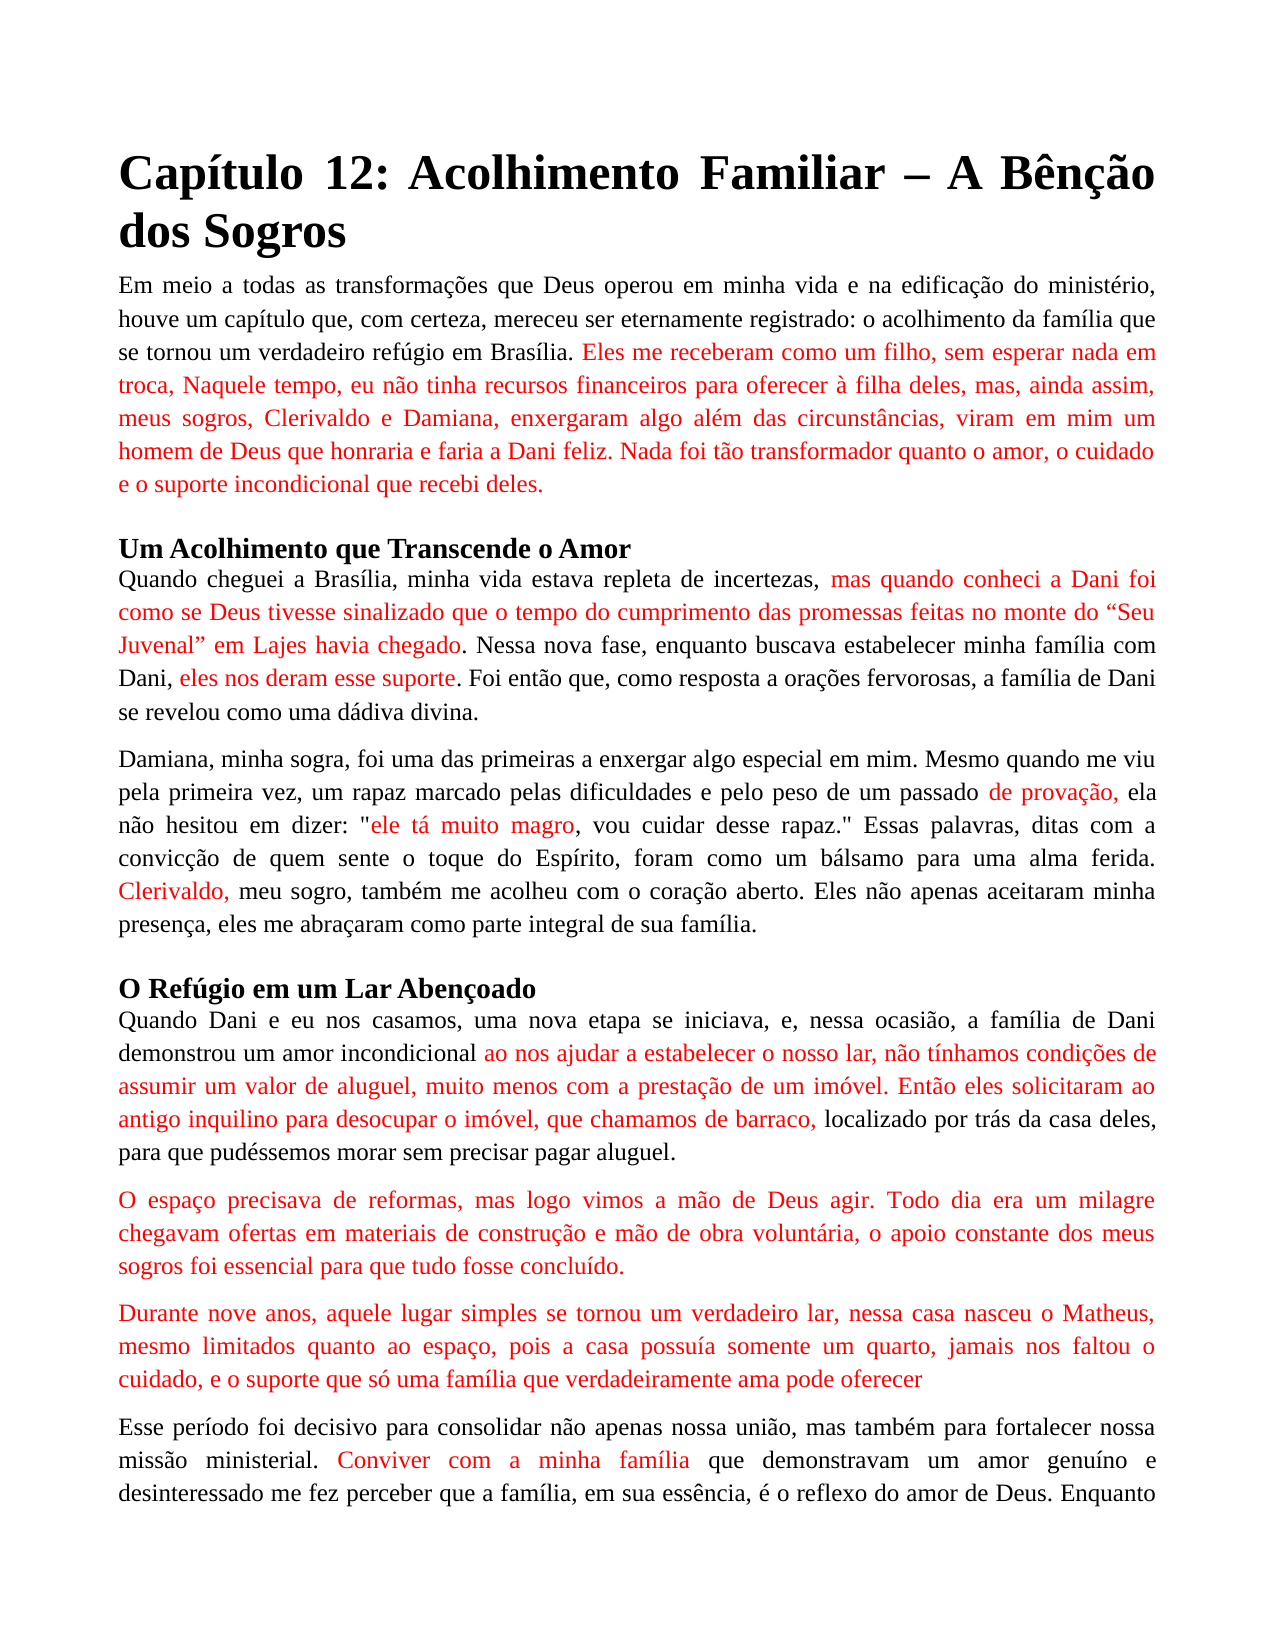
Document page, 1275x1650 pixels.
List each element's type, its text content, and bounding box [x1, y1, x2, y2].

text O espaço precisava de reformas, mas logo vimos a mão de Deus agir. Todo dia era um milagre chegavam ofertas em materiais de construção e mão de obra voluntária, o apoio constante dos meus sogros foi essencial para que tudo fosse concluído. [118, 1185, 1157, 1279]
text Esse período foi decisivo para consolidar não apenas nossa união, mas também para fortalecer nossa missão ministerial. Conviver com a minha família que demonstravam um amor genuíno e desinteressado me fez perceber que a família, em sua essência, é o reflexo do amor de Deus. Enquanto [118, 1412, 1157, 1507]
subtitle Um Acolhimento que Transcende o Amor [118, 531, 1157, 564]
subtitle Capítulo 12: Acolhimento Familiar – A Bênção dos Sogros [118, 143, 1157, 258]
text Damiana, minha sogra, foi uma das primeiras a enxergar algo especial em mim. Mesmo quando me viu pela primeira vez, um rapaz marcado pelas dificuldades e pelo peso de um passado de provação, ela não hesitou em dizer: "ele tá muito magro, vou cuidar desse rapaz." Essas palavras, ditas com a convicção de quem sente o toque do Espírito, foram como um bálsamo para uma alma ferida. Clerivaldo, meu sogro, também me acolheu com o coração aberto. Eles não apenas aceitaram minha presença, eles me abraçaram como parte integral de sua família. [118, 744, 1157, 938]
text Quando Dani e eu nos casamos, uma nova etapa se iniciava, e, nessa ocasião, a família de Dani demonstrou um amor incondicional ao nos ajudar a estabelecer o nosso lar, não tínhamos condições de assumir um valor de aluguel, muito menos com a prestação de um imóvel. Então eles solicitaram ao antigo inquilino para desocupar o imóvel, que chamamos de barraco, localizado por trás da casa deles, para que pudéssemos morar sem precisar pagar aluguel. [118, 1005, 1157, 1166]
text Em meio a todas as transformações que Deus operou em minha vida e na edificação do ministério, houve um capítulo que, com certeza, mereceu ser eternamente registrado: o acolhimento da família que se tornou um verdadeiro refúgio em Brasília. Eles me receberam como um filho, sem esperar nada em troca, Naquele tempo, eu não tinha recursos financeiros para oferecer à filha deles, mas, ainda assim, meus sogros, Clerivaldo e Damiana, enxergaram algo além das circunstâncias, viram em mim um homem de Deus que honraria e faria a Dani feliz. Nada foi tão transformador quanto o amor, o cuidado e o suporte incondicional que recebi deles. [118, 271, 1157, 497]
text Durante nove anos, aquele lugar simples se tornou um verdadeiro lar, nessa casa nasceu o Matheus, mesmo limitados quanto ao espaço, pois a casa possuía somente um quarto, jamais nos faltou o cuidado, e o suporte que só uma família que verdadeiramente ama pode oferecer [118, 1298, 1157, 1393]
text Quando cheguei a Brasília, minha vida estava repleta de incertezas, mas quando conheci a Dani foi como se Deus tivesse sinalizado que o tempo do cumprimento das promessas feitas no monte do “Seu Juvenal” em Lajes havia chegado. Nessa nova fase, enquanto buscava estabelecer minha família com Dani, eles nos deram esse suporte. Foi então que, como resposta a orações fervorosas, a família de Dani se revelou como uma dádiva divina. [118, 564, 1157, 725]
subtitle O Refúgio em um Lar Abençoado [118, 971, 1157, 1005]
